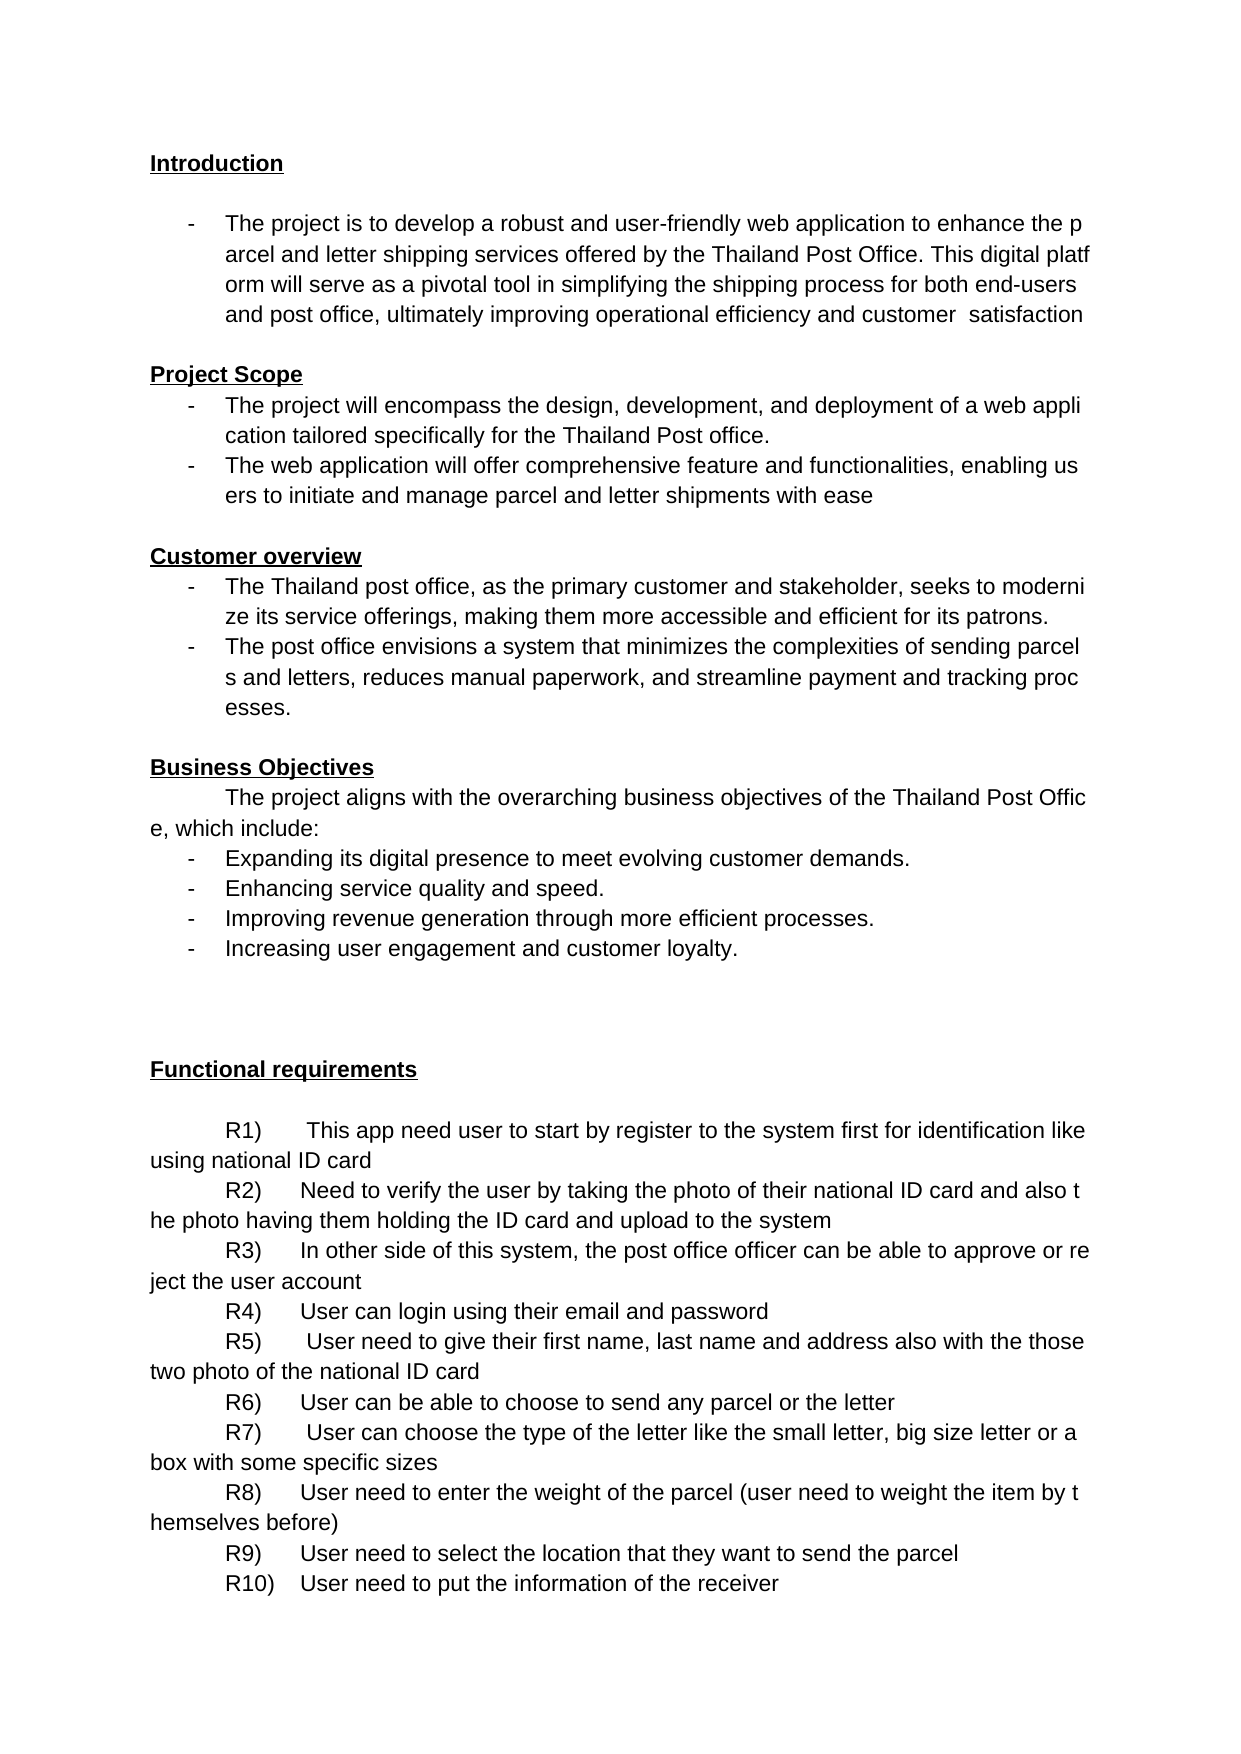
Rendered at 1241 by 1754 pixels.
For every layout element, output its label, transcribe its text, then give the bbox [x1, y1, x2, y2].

list Increasing user engagement and customer loyalty. [187, 935, 1090, 962]
text Project Scope [150, 361, 1090, 388]
text R6) User can be able to choose to send any parcel or the letter [150, 1388, 1090, 1415]
list Expanding its digital presence to meet evolving customer demands. [187, 845, 1090, 871]
text R1) This app need user to start by register to the system first for identification like using national ID card [150, 1117, 1090, 1173]
list The web application will offer comprehensive feature and functionalities, enabling users to initiate and manage parcel and letter shipments with ease [187, 452, 1090, 509]
text R3) In other side of this system, the post office officer can be able to approve or reject the user account [150, 1237, 1090, 1294]
text R10) User need to put the information of the receiver [150, 1570, 1090, 1596]
text Functional requirements [150, 1056, 1090, 1083]
list The project will encompass the design, development, and deployment of a web application tailored specifically for the Thailand Post office. [187, 392, 1090, 448]
text R8) User need to enter the weight of the parcel (user need to weight the item by themselves before) [150, 1479, 1090, 1536]
text R9) User need to select the location that they want to send the parcel [150, 1539, 1090, 1566]
list Enhancing service quality and speed. [187, 875, 1090, 901]
text R5) User need to give their first name, last name and address also with the those two photo of the national ID card [150, 1328, 1090, 1385]
list Improving revenue generation through more efficient processes. [187, 905, 1090, 932]
text R7) User can choose the type of the letter like the small letter, big size letter or a box with some specific sizes [150, 1419, 1090, 1475]
list The post office envisions a system that minimizes the complexities of sending parcels and letters, reduces manual paperwork, and streamline payment and tracking processes. [187, 633, 1090, 720]
list The project is to develop a robust and user-friendly web application to enhance the parcel and letter shipping services offered by the Thailand Post Office. This digital platform will serve as a pivotal tool in simplifying the shipping process for both end-users and post office, ultimately improving operational efficiency and customer satisfaction [187, 210, 1090, 327]
text Business Objectives [150, 754, 1090, 781]
text Customer overview [150, 543, 1090, 569]
text Introduction [150, 150, 1090, 176]
text The project aligns with the overarching business objectives of the Thailand Post Office, which include: [150, 784, 1090, 841]
text R2) Need to verify the user by taking the photo of their national ID card and also the photo having them holding the ID card and upload to the system [150, 1177, 1090, 1234]
text R4) User can login using their email and password [150, 1298, 1090, 1324]
list The Thailand post office, as the primary customer and stakeholder, seeks to modernize its service offerings, making them more accessible and efficient for its patrons. [187, 573, 1090, 629]
